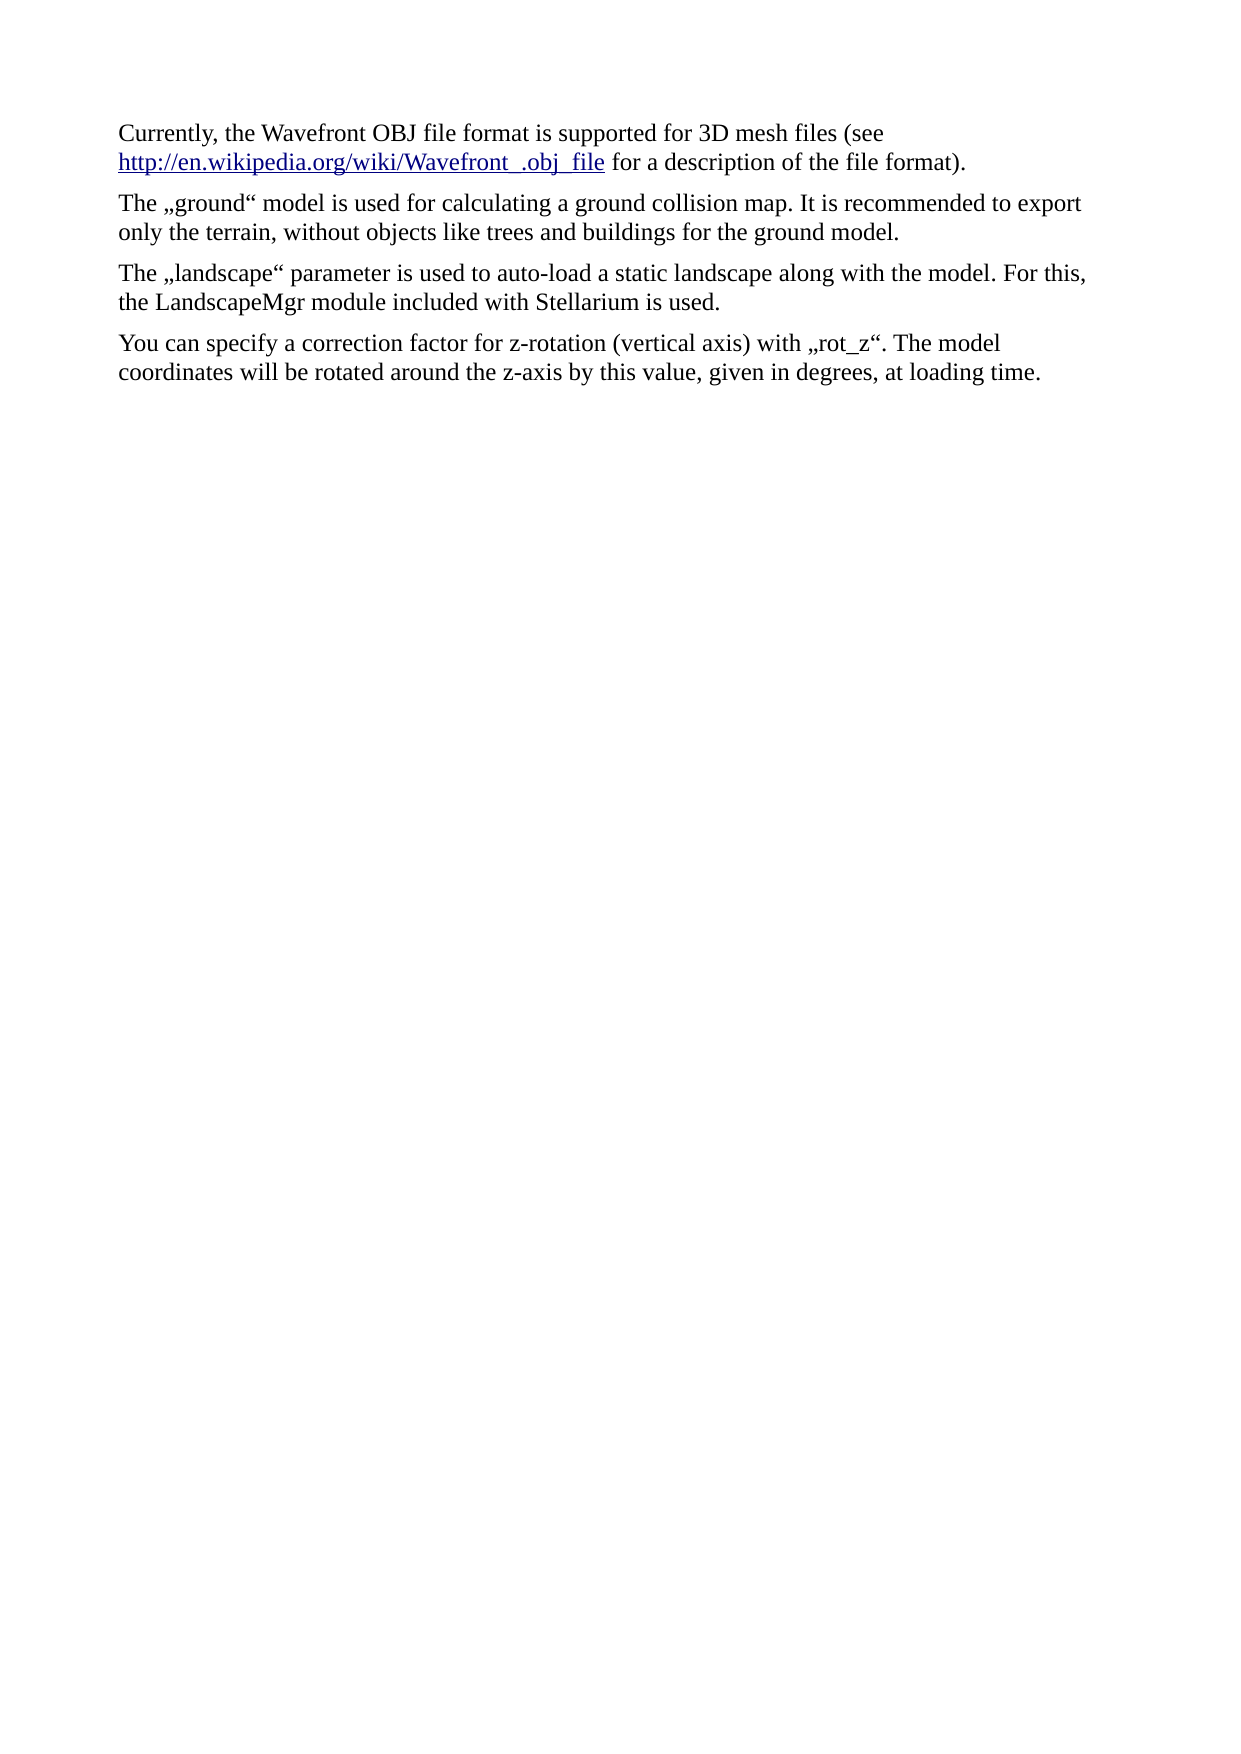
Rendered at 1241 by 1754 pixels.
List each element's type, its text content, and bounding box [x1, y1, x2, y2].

text Currently, the Wavefront OBJ file format is supported for 3D mesh files (see http://en.wikipedia.org/wiki/Wavefront_.obj_file for a description of the file format). [118, 118, 1122, 176]
text The „ground“ model is used for calculating a ground collision map. It is recommended to export only the terrain, without objects like trees and buildings for the ground model. [118, 188, 1122, 246]
text You can specify a correction factor for z-rotation (vertical axis) with „rot_z“. The model coordinates will be rotated around the z-axis by this value, given in degrees, at loading time. [118, 328, 1122, 386]
text The „landscape“ parameter is used to auto-load a static landscape along with the model. For this, the LandscapeMgr module included with Stellarium is used. [118, 258, 1122, 316]
